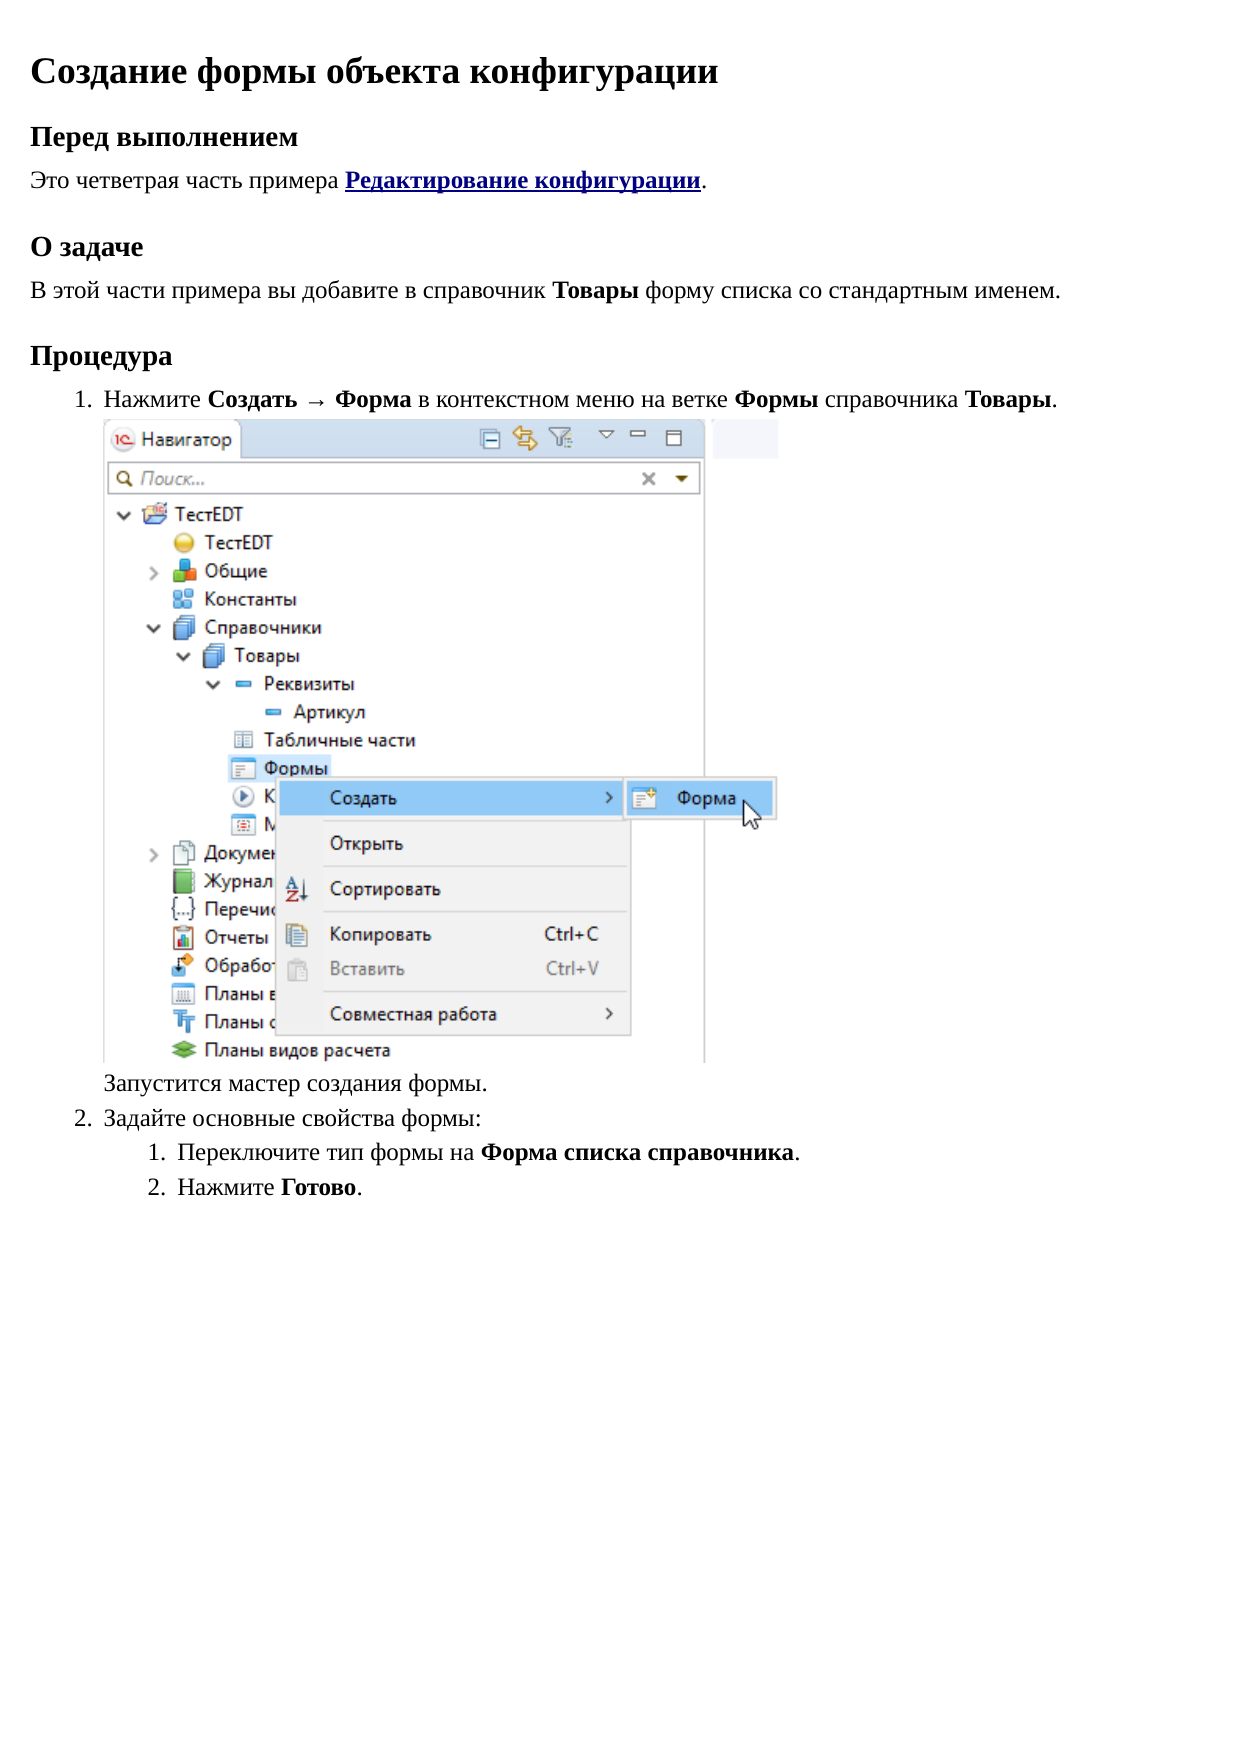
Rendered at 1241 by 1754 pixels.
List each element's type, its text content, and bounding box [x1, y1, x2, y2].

list Нажмите Создать → Форма в контекстном меню на ветке Формы справочника Товары. [74, 384, 1211, 413]
subtitle Перед выполнением [30, 119, 1211, 153]
list Переключите тип формы на Форма списка справочника. [147, 1137, 1211, 1166]
list Нажмите Готово. [147, 1172, 1211, 1201]
picture [103, 419, 779, 1063]
subtitle Процедура [30, 338, 1211, 372]
text В этой части примера вы добавите в справочник Товары форму списка со стандартным именем. [30, 275, 1211, 304]
text Это четветрая часть примера Редактирование конфигурации. [30, 165, 1211, 194]
subtitle О задаче [30, 229, 1211, 262]
subtitle Создание формы объекта конфигурации [30, 49, 1211, 92]
list Запустится мастер создания формы. [74, 1068, 1211, 1097]
list Задайте основные свойства формы: [74, 1103, 1211, 1132]
